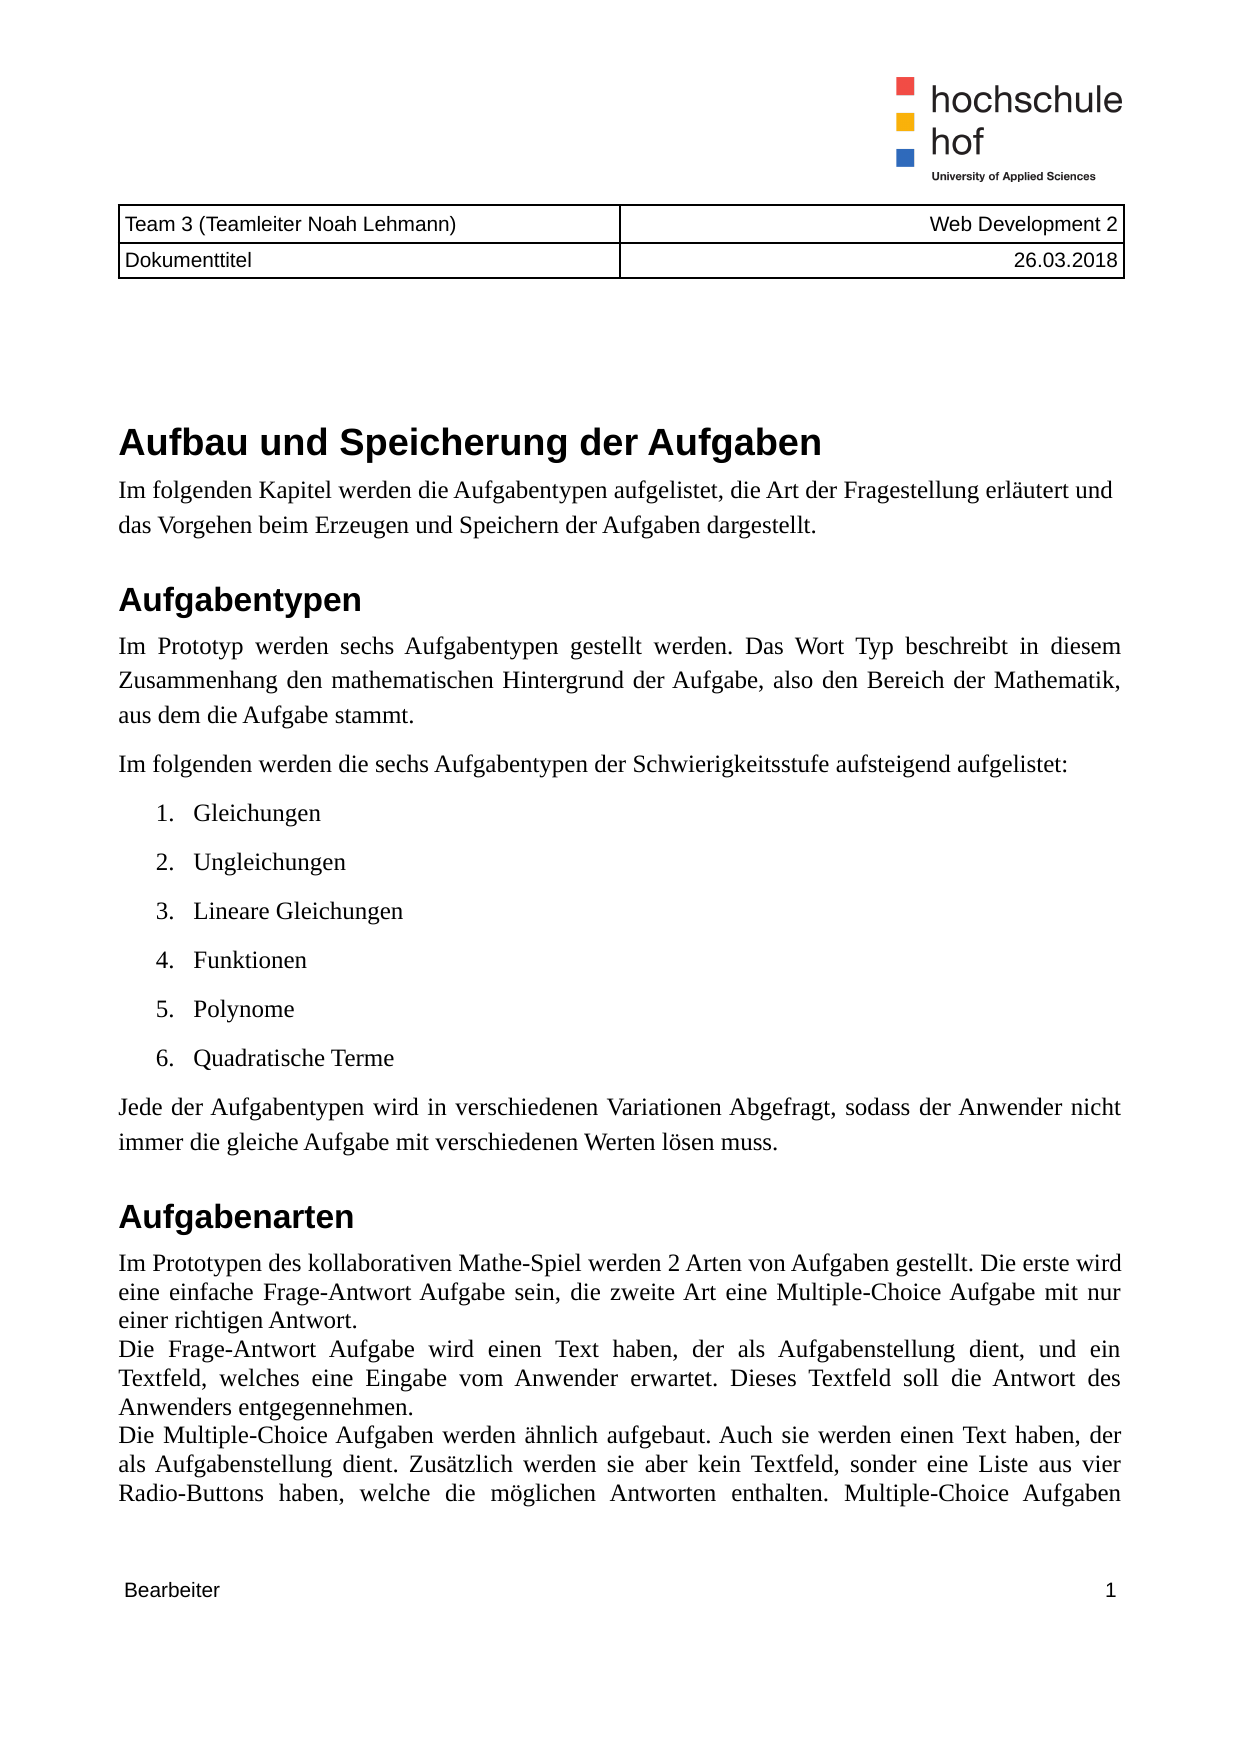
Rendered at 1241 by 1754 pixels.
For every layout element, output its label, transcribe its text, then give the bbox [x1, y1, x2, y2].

text Jede der Aufgabentypen wird in verschiedenen Variationen Abgefragt, sodass der Anwender nicht immer die gleiche Aufgabe mit verschiedenen Werten lösen muss. [118, 1092, 1122, 1156]
text Die Frage-Antwort Aufgabe wird einen Text haben, der als Aufgabenstellung dient, und ein Textfeld, welches eine Eingabe vom Anwender erwartet. Dieses Textfeld soll die Antwort des Anwenders entgegennehmen. [118, 1334, 1122, 1421]
subtitle Aufbau und Speicherung der Aufgaben [118, 419, 1122, 463]
text Im Prototyp werden sechs Aufgabentypen gestellt werden. Das Wort Typ beschreibt in diesem Zusammenhang den mathematischen Hintergrund der Aufgabe, also den Bereich der Mathematik, aus dem die Aufgabe stammt. [118, 631, 1122, 729]
list Quadratische Terme [156, 1043, 1122, 1072]
list Lineare Gleichungen [156, 896, 1122, 925]
list Polynome [156, 994, 1122, 1023]
list Ungleichungen [156, 847, 1122, 876]
text Im folgenden werden die sechs Aufgabentypen der Schwierigkeitsstufe aufsteigend aufgelistet: [118, 749, 1122, 778]
subtitle Aufgabentypen [118, 580, 1122, 618]
subtitle Aufgabenarten [118, 1197, 1122, 1236]
picture [896, 77, 1122, 182]
text Im folgenden Kapitel werden die Aufgabentypen aufgelistet, die Art der Fragestellung erläutert und das Vorgehen beim Erzeugen und Speichern der Aufgaben dargestellt. [118, 476, 1122, 539]
text Die Multiple-Choice Aufgaben werden ähnlich aufgebaut. Auch sie werden einen Text haben, der als Aufgabenstellung dient. Zusätzlich werden sie aber kein Textfeld, sonder eine Liste aus vier Radio-Buttons haben, welche die möglichen Antworten enthalten. Multiple-Choice Aufgaben [118, 1421, 1122, 1507]
list Funktionen [156, 945, 1122, 974]
text Im Prototypen des kollaborativen Mathe-Spiel werden 2 Arten von Aufgaben gestellt. Die erste wird eine einfache Frage-Antwort Aufgabe sein, die zweite Art eine Multiple-Choice Aufgabe mit nur einer richtigen Antwort. [118, 1248, 1122, 1334]
list Gleichungen [156, 798, 1122, 827]
